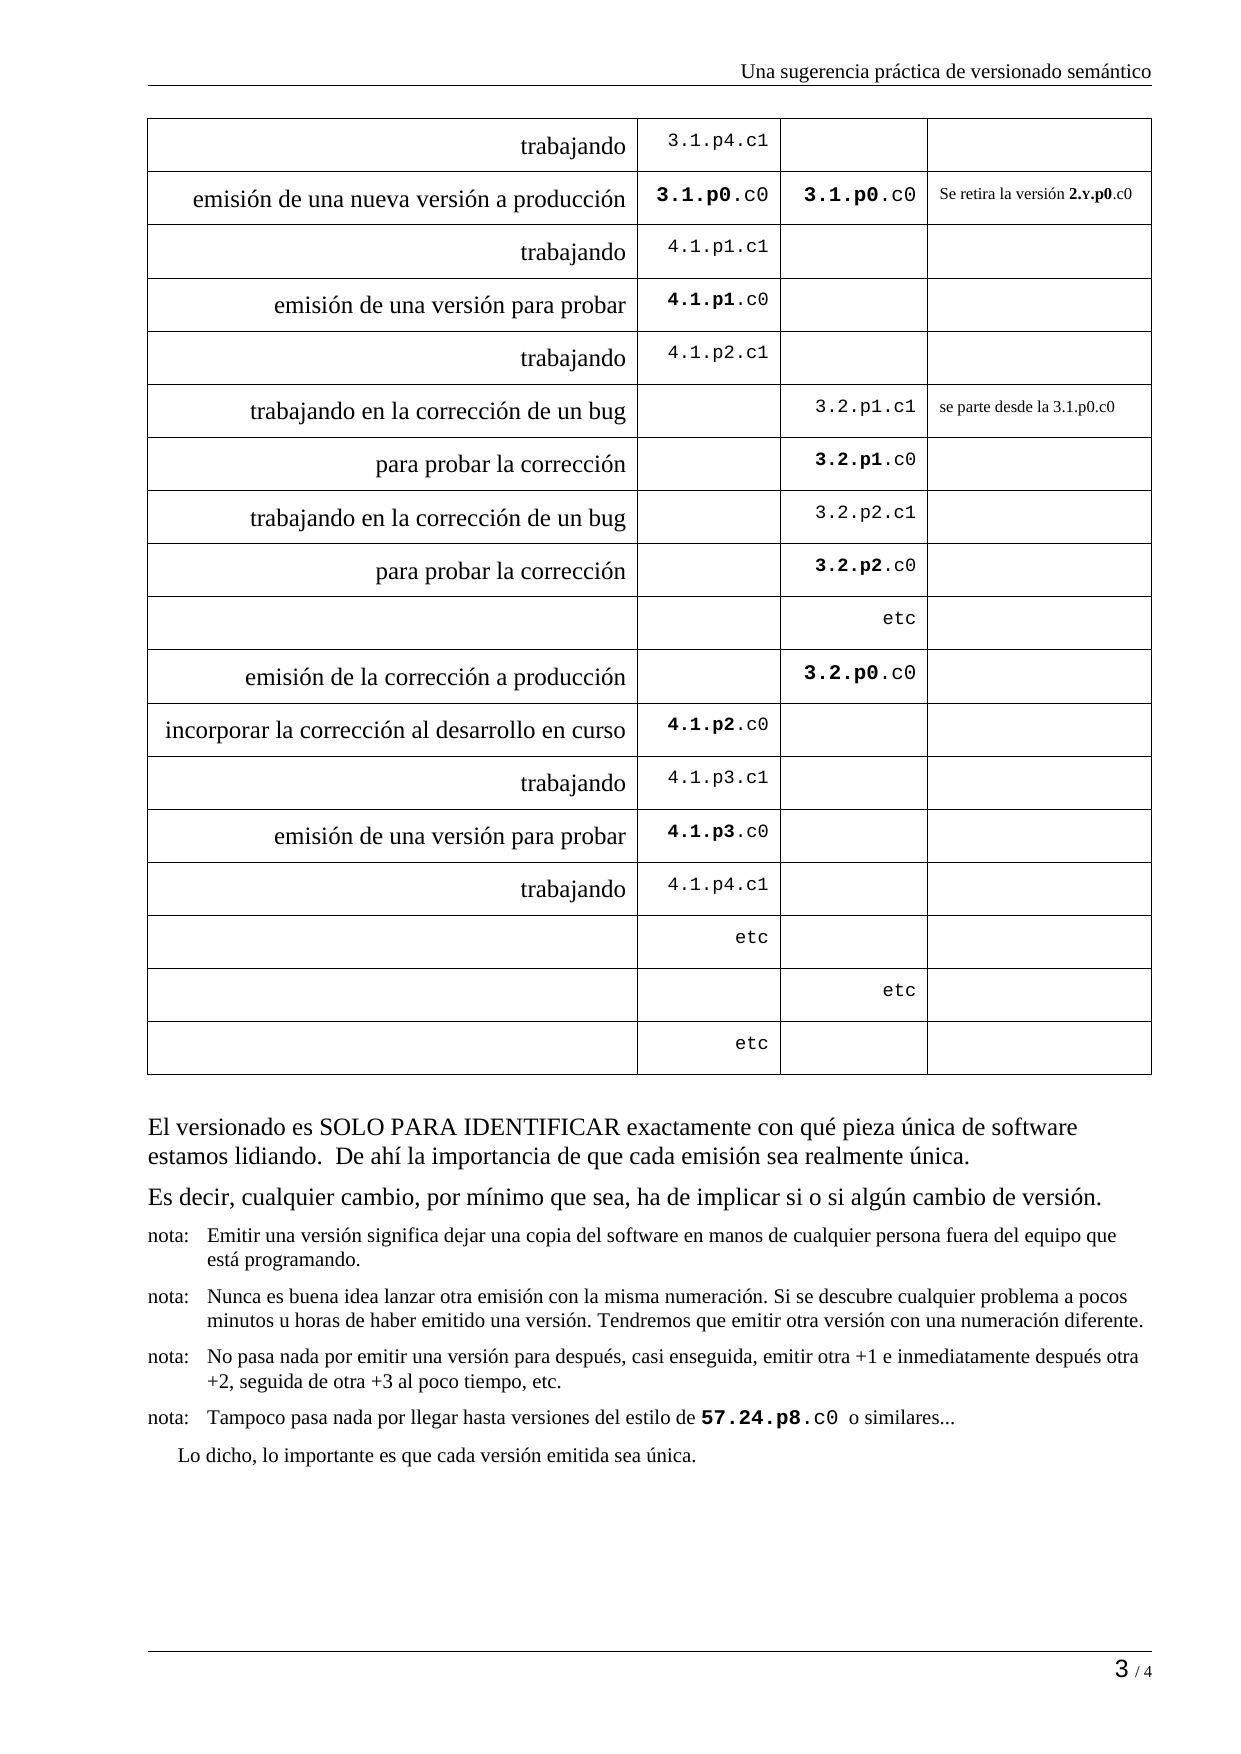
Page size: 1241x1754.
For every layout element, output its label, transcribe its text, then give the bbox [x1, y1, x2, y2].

table_cell 4.1.p1.c0 [638, 279, 780, 331]
text nota: No pasa nada por emitir una versión para después, casi enseguida, emitir otra +1 e inmediatamente después otra +2, seguida de otra +3 al poco tiempo, etc. [148, 1344, 1152, 1393]
table_cell [781, 863, 927, 915]
table_cell 4.1.p4.c1 [638, 863, 780, 915]
table_cell [148, 597, 637, 649]
table_cell [928, 119, 1151, 171]
text nota: Emitir una versión significa dejar una copia del software en manos de cualquier persona fuera del equipo que está programando. [148, 1223, 1152, 1271]
table_cell [638, 491, 780, 543]
table_cell [638, 385, 780, 437]
table_cell [928, 757, 1151, 809]
table_cell trabajando en la corrección de un bug [148, 385, 637, 437]
table_cell 3.1.p0.c0 [638, 172, 780, 224]
table_cell [928, 810, 1151, 862]
table_cell [638, 597, 780, 649]
table_cell emisión de una nueva versión a producción [148, 172, 637, 224]
table_cell [928, 332, 1151, 384]
text nota: Tampoco pasa nada por llegar hasta versiones del estilo de 57.24.p8.c0 o similares... [148, 1405, 1152, 1431]
table_cell [781, 332, 927, 384]
table_cell [781, 225, 927, 277]
table_cell para probar la corrección [148, 544, 637, 596]
table_cell trabajando [148, 225, 637, 277]
table_cell [928, 279, 1151, 331]
table_cell etc [781, 969, 927, 1021]
table_cell [781, 119, 927, 171]
table_cell emisión de la corrección a producción [148, 650, 637, 702]
table_cell 3.2.p1.c0 [781, 438, 927, 490]
text Es decir, cualquier cambio, por mínimo que sea, ha de implicar si o si algún cambio de versión. [148, 1182, 1152, 1211]
table_cell trabajando [148, 863, 637, 915]
text El versionado es SOLO PARA IDENTIFICAR exactamente con qué pieza única de software estamos lidiando. De ahí la importancia de que cada emisión sea realmente única. [148, 1112, 1152, 1169]
table_cell trabajando [148, 757, 637, 809]
table_cell se parte desde la 3.1.p0.c0 [928, 385, 1151, 437]
text Lo dicho, lo importante es que cada versión emitida sea única. [177, 1443, 1152, 1467]
table_cell [928, 650, 1151, 702]
table_cell etc [781, 597, 927, 649]
table_cell 4.1.p1.c1 [638, 225, 780, 277]
table_cell [781, 279, 927, 331]
table_cell [928, 969, 1151, 1021]
table_cell [638, 969, 780, 1021]
table_cell emisión de una versión para probar [148, 810, 637, 862]
table_cell [928, 438, 1151, 490]
table_cell 3.2.p0.c0 [781, 650, 927, 702]
table_cell [928, 544, 1151, 596]
table_cell [148, 969, 637, 1021]
table_cell [928, 225, 1151, 277]
table_cell 3.2.p1.c1 [781, 385, 927, 437]
table_cell Se retira la versión 2.Y.p0.c0 [928, 172, 1151, 224]
table_cell 3.1.p0.c0 [781, 172, 927, 224]
table_cell [148, 916, 637, 968]
table_cell [781, 704, 927, 756]
table_cell [148, 1022, 637, 1074]
table_cell 4.1.p2.c1 [638, 332, 780, 384]
table_cell [781, 1022, 927, 1074]
table_cell [638, 438, 780, 490]
table_cell 4.1.p3.c1 [638, 757, 780, 809]
table_cell [928, 1022, 1151, 1074]
table_cell incorporar la corrección al desarrollo en curso [148, 704, 637, 756]
table_cell emisión de una versión para probar [148, 279, 637, 331]
table_cell etc [638, 1022, 780, 1074]
table_cell trabajando en la corrección de un bug [148, 491, 637, 543]
text nota: Nunca es buena idea lanzar otra emisión con la misma numeración. Si se descubre cualquier problema a pocos minutos u horas de haber emitido una versión. Tendremos que emitir otra versión con una numeración diferente. [148, 1284, 1152, 1332]
table_cell trabajando [148, 119, 637, 171]
table_cell [928, 597, 1151, 649]
table_cell [638, 650, 780, 702]
table_cell [781, 810, 927, 862]
table_cell [928, 491, 1151, 543]
table_cell trabajando [148, 332, 637, 384]
table_cell [928, 863, 1151, 915]
table_cell 3.1.p4.c1 [638, 119, 780, 171]
table_cell para probar la corrección [148, 438, 637, 490]
table_cell [638, 544, 780, 596]
table_cell 4.1.p2.c0 [638, 704, 780, 756]
table_cell [781, 757, 927, 809]
table_cell [781, 916, 927, 968]
table_cell [928, 704, 1151, 756]
table_cell 3.2.p2.c1 [781, 491, 927, 543]
table_cell [928, 916, 1151, 968]
table_cell etc [638, 916, 780, 968]
table_cell 4.1.p3.c0 [638, 810, 780, 862]
table_cell 3.2.p2.c0 [781, 544, 927, 596]
